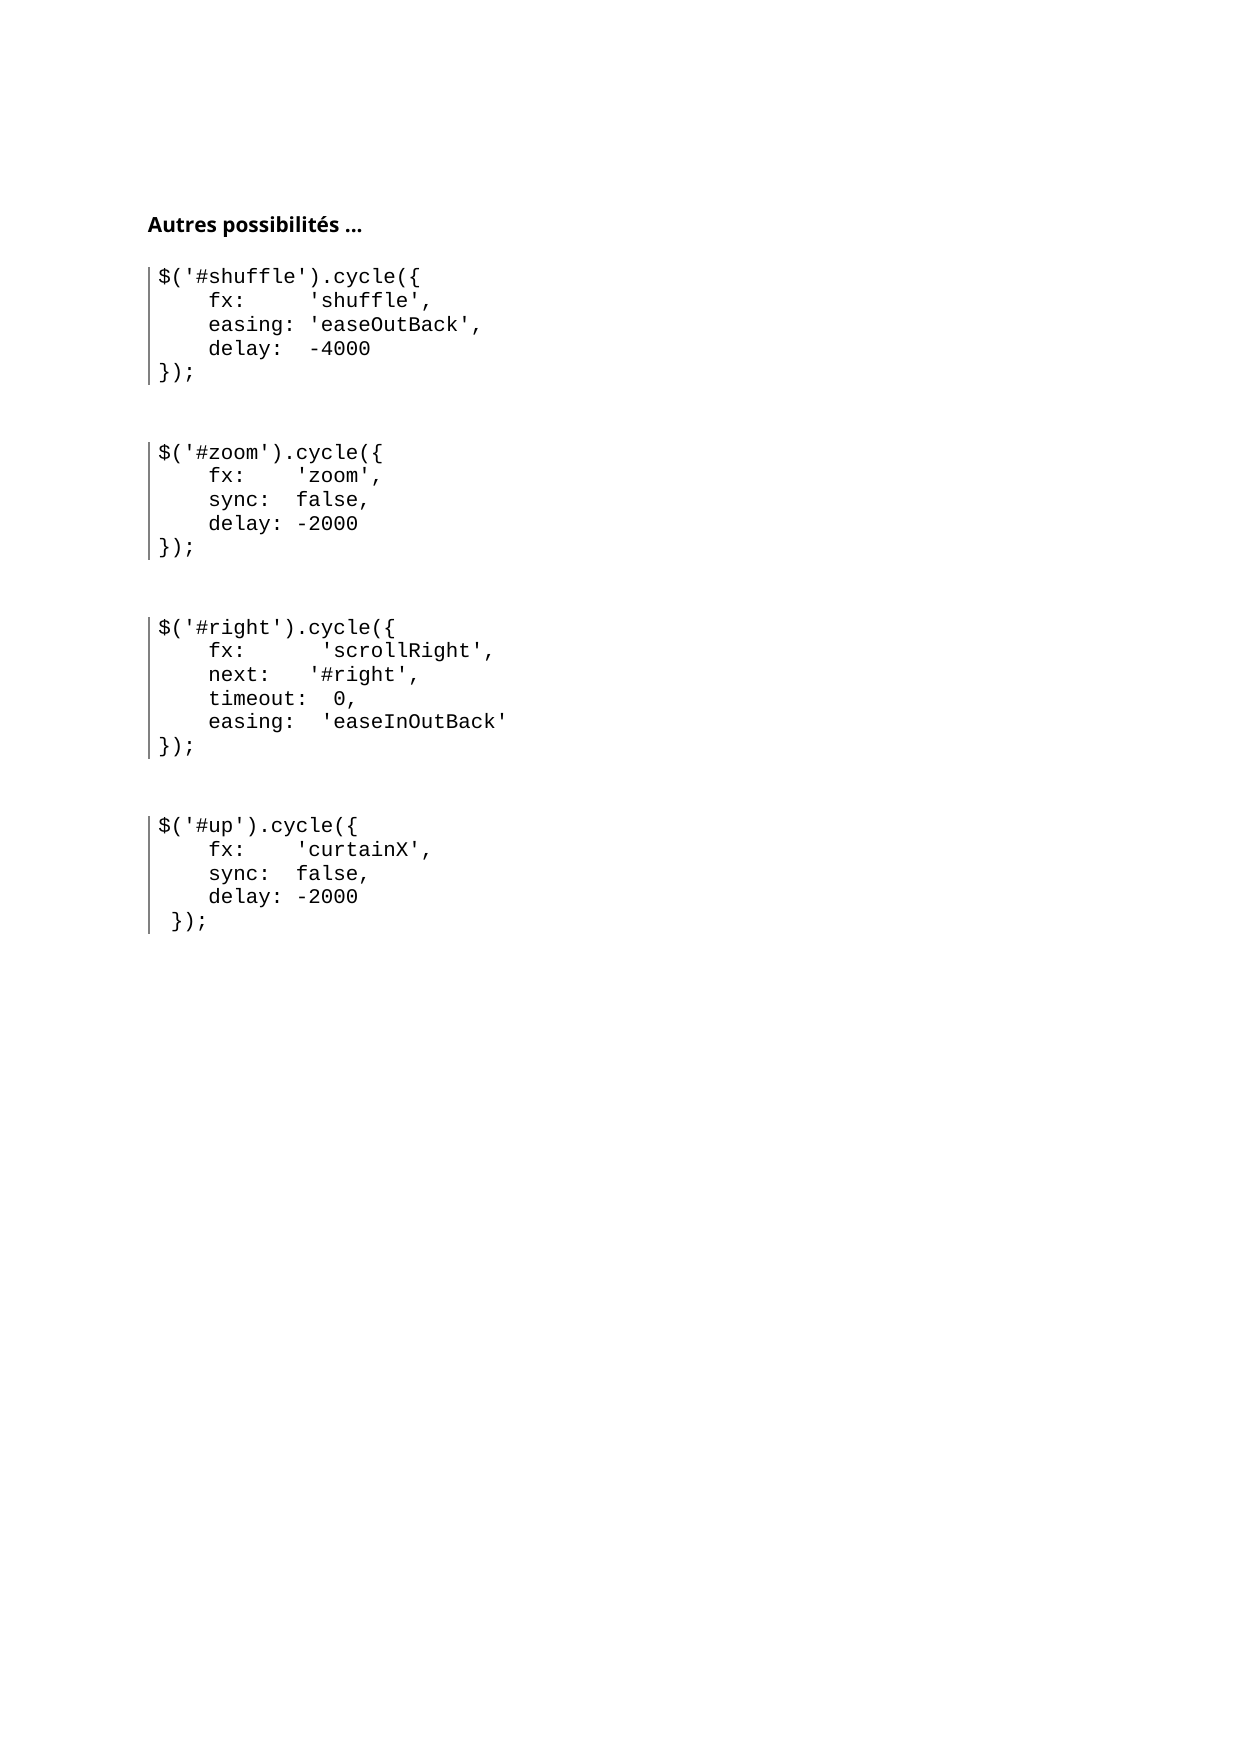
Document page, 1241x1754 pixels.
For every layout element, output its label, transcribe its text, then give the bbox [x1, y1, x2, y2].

text }); [150, 536, 1092, 560]
text }); [150, 910, 1092, 934]
text $('#shuffle').cycle({ [150, 267, 1092, 290]
text $('#up').cycle({ [150, 816, 1092, 839]
text timeout: 0, [150, 688, 1092, 711]
text $('#right').cycle({ [150, 617, 1092, 640]
text easing: 'easeInOutBack' [150, 711, 1092, 735]
text delay: -2000 [150, 513, 1092, 536]
text next: '#right', [150, 664, 1092, 688]
text sync: false, [150, 863, 1092, 886]
text fx: 'scrollRight', [150, 640, 1092, 664]
text }); [150, 361, 1092, 385]
text sync: false, [150, 489, 1092, 513]
text fx: 'curtainX', [150, 839, 1092, 863]
text fx: 'zoom', [150, 465, 1092, 489]
text fx: 'shuffle', [150, 290, 1092, 314]
text }); [150, 735, 1092, 759]
text $('#zoom').cycle({ [150, 442, 1092, 465]
text delay: -2000 [150, 886, 1092, 910]
text Autres possibilités ... [148, 210, 1092, 238]
text delay: -4000 [150, 337, 1092, 361]
text easing: 'easeOutBack', [150, 314, 1092, 337]
